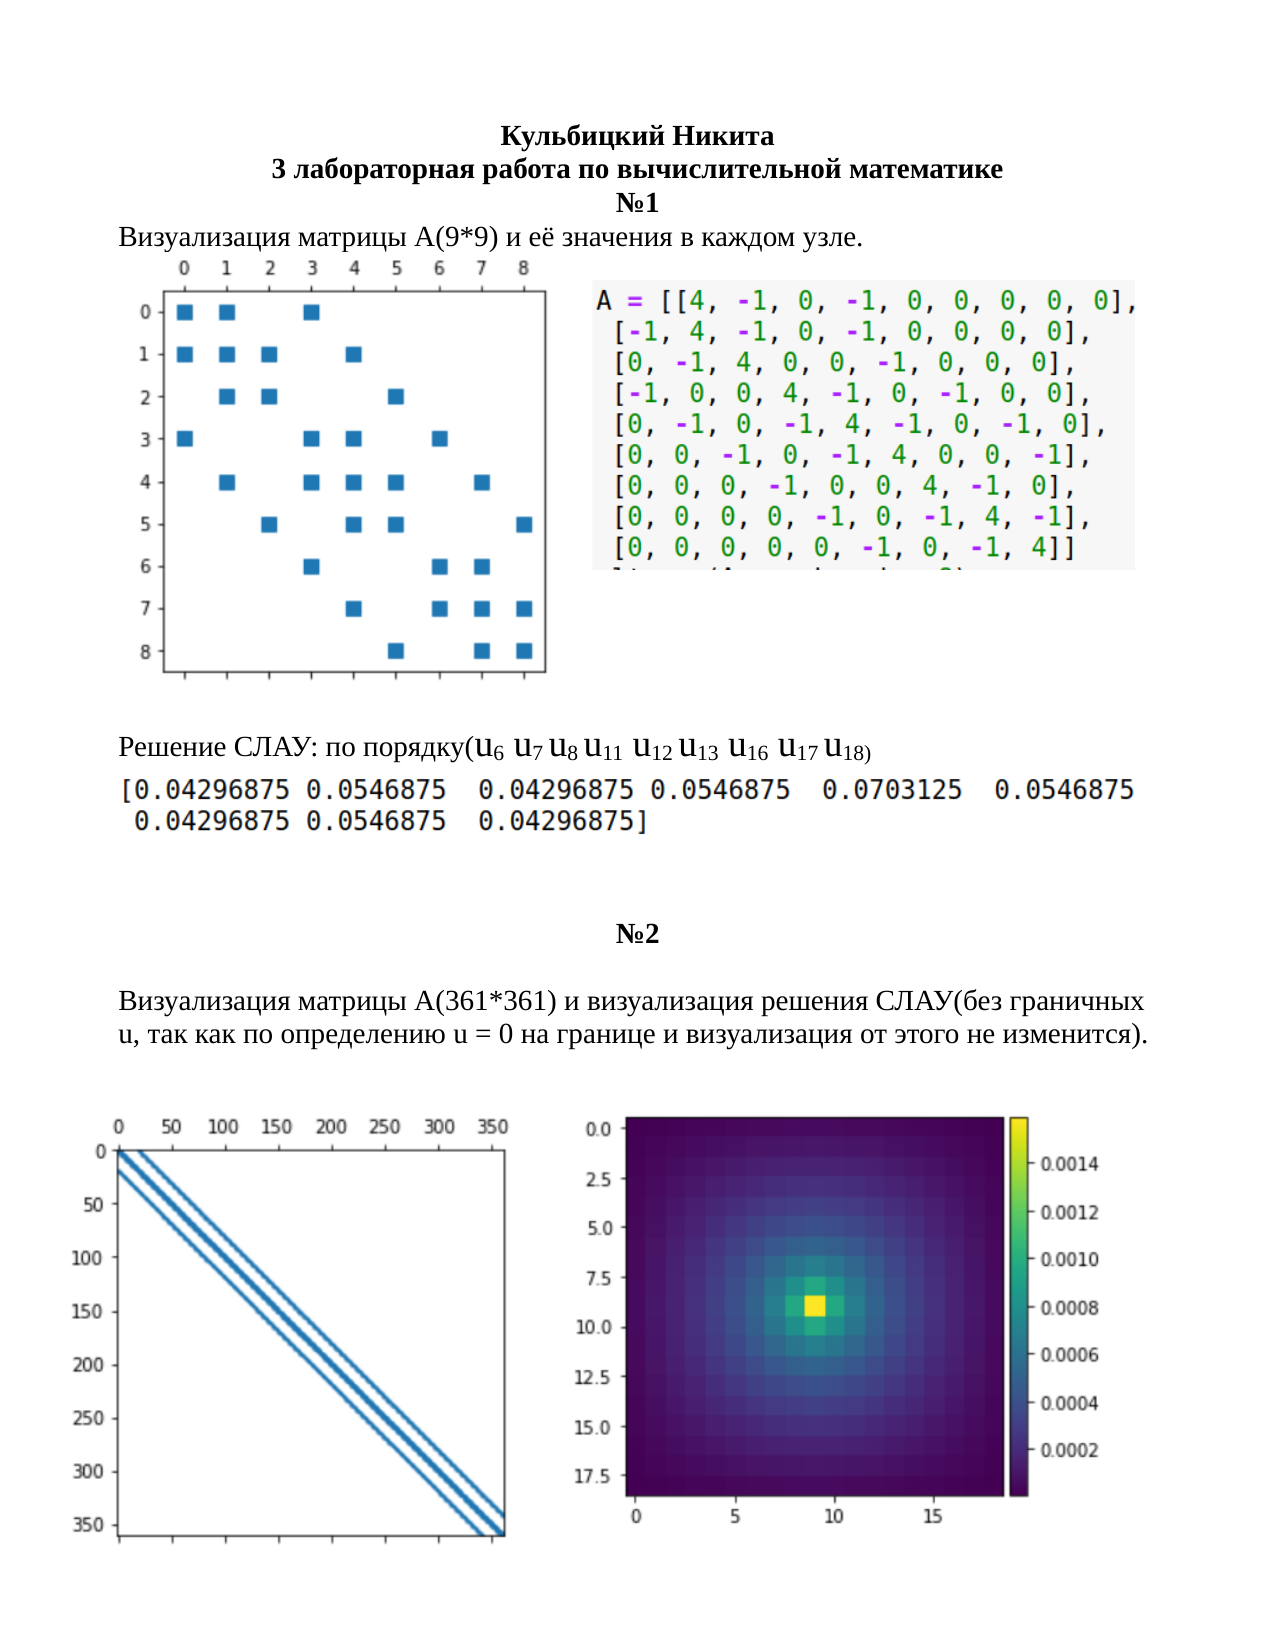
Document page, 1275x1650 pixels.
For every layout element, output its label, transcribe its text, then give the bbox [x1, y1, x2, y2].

picture [592, 280, 1136, 570]
picture [118, 768, 1157, 849]
text Визуализация матрицы А(361*361) и визуализация решения СЛАУ(без граничных u, так как по определению u = 0 на границе и визуализация от этого не изменится). [118, 983, 1157, 1050]
text Визуализация матрицы А(9*9) и её значения в каждом узле. [118, 219, 1157, 252]
text №1 [118, 185, 1157, 219]
text Кульбицкий Никита [118, 118, 1157, 152]
text №2 [118, 916, 1157, 949]
picture [57, 1095, 1127, 1563]
text 3 лабораторная работа по вычислительной математике [118, 152, 1157, 185]
picture [126, 252, 565, 694]
text Решение СЛАУ: по порядку(u6 u7 u8 u11 u12 u13 u16 u17 u18) [118, 722, 1157, 765]
